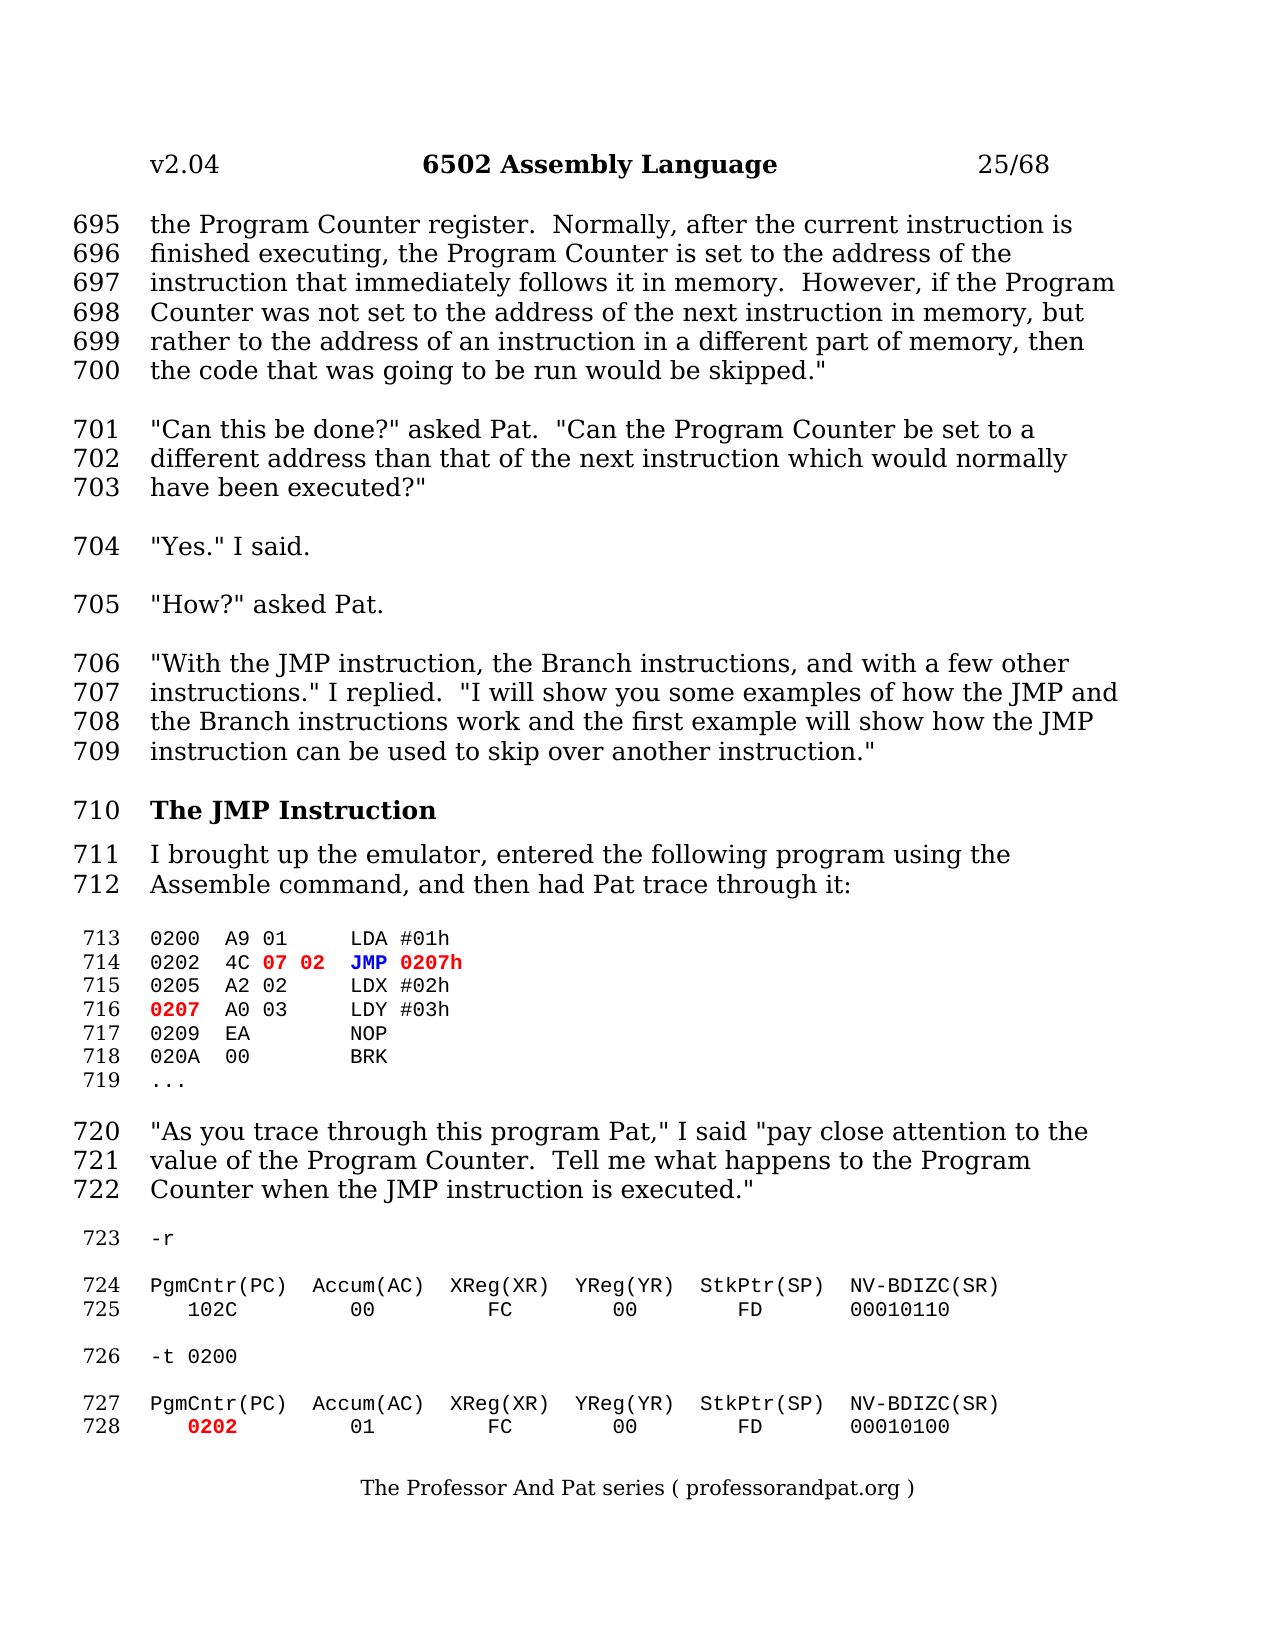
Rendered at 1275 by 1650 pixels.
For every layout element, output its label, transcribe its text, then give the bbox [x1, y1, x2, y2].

text 0202 01 FC 00 FD 00010100 [150, 1416, 1125, 1440]
subtitle The JMP Instruction [150, 796, 1125, 826]
text ... [150, 1070, 1125, 1093]
text 0200 A9 01 LDA #01h [150, 928, 1125, 952]
text 102C 00 FC 00 FD 00010110 [150, 1299, 1125, 1322]
text 0209 EA NOP [150, 1023, 1125, 1046]
text -t 0200 [150, 1346, 1125, 1369]
text the Program Counter register. Normally, after the current instruction is finished executing, the Program Counter is set to the address of the instruction that immediately follows it in memory. However, if the Program Counter was not set to the address of the next instruction in memory, but rather to the address of an instruction in a different part of memory, then the code that was going to be run would be skipped." [150, 210, 1125, 386]
text PgmCntr(PC) Accum(AC) XReg(XR) YReg(YR) StkPtr(SP) NV-BDIZC(SR) [150, 1275, 1125, 1299]
text 020A 00 BRK [150, 1046, 1125, 1070]
text "Can this be done?" asked Pat. "Can the Program Counter be set to a different address than that of the next instruction which would normally have been executed?" [150, 415, 1125, 503]
text 0207 A0 03 LDY #03h [150, 999, 1125, 1023]
text 0205 A2 02 LDX #02h [150, 976, 1125, 999]
text "Yes." I said. [150, 532, 1125, 561]
text PgmCntr(PC) Accum(AC) XReg(XR) YReg(YR) StkPtr(SP) NV-BDIZC(SR) [150, 1393, 1125, 1416]
text "How?" asked Pat. [150, 591, 1125, 620]
text I brought up the emulator, entered the following program using the Assemble command, and then had Pat trace through it: [150, 841, 1125, 899]
text "As you trace through this program Pat," I said "pay close attention to the value of the Program Counter. Tell me what happens to the Program Counter when the JMP instruction is executed." [150, 1117, 1125, 1204]
text -r [150, 1228, 1125, 1252]
text "With the JMP instruction, the Branch instructions, and with a few other instructions." I replied. "I will show you some examples of how the JMP and the Branch instructions work and the first example will show how the JMP instruction can be used to skip over another instruction." [150, 649, 1125, 766]
text 0202 4C 07 02 JMP 0207h [150, 952, 1125, 976]
